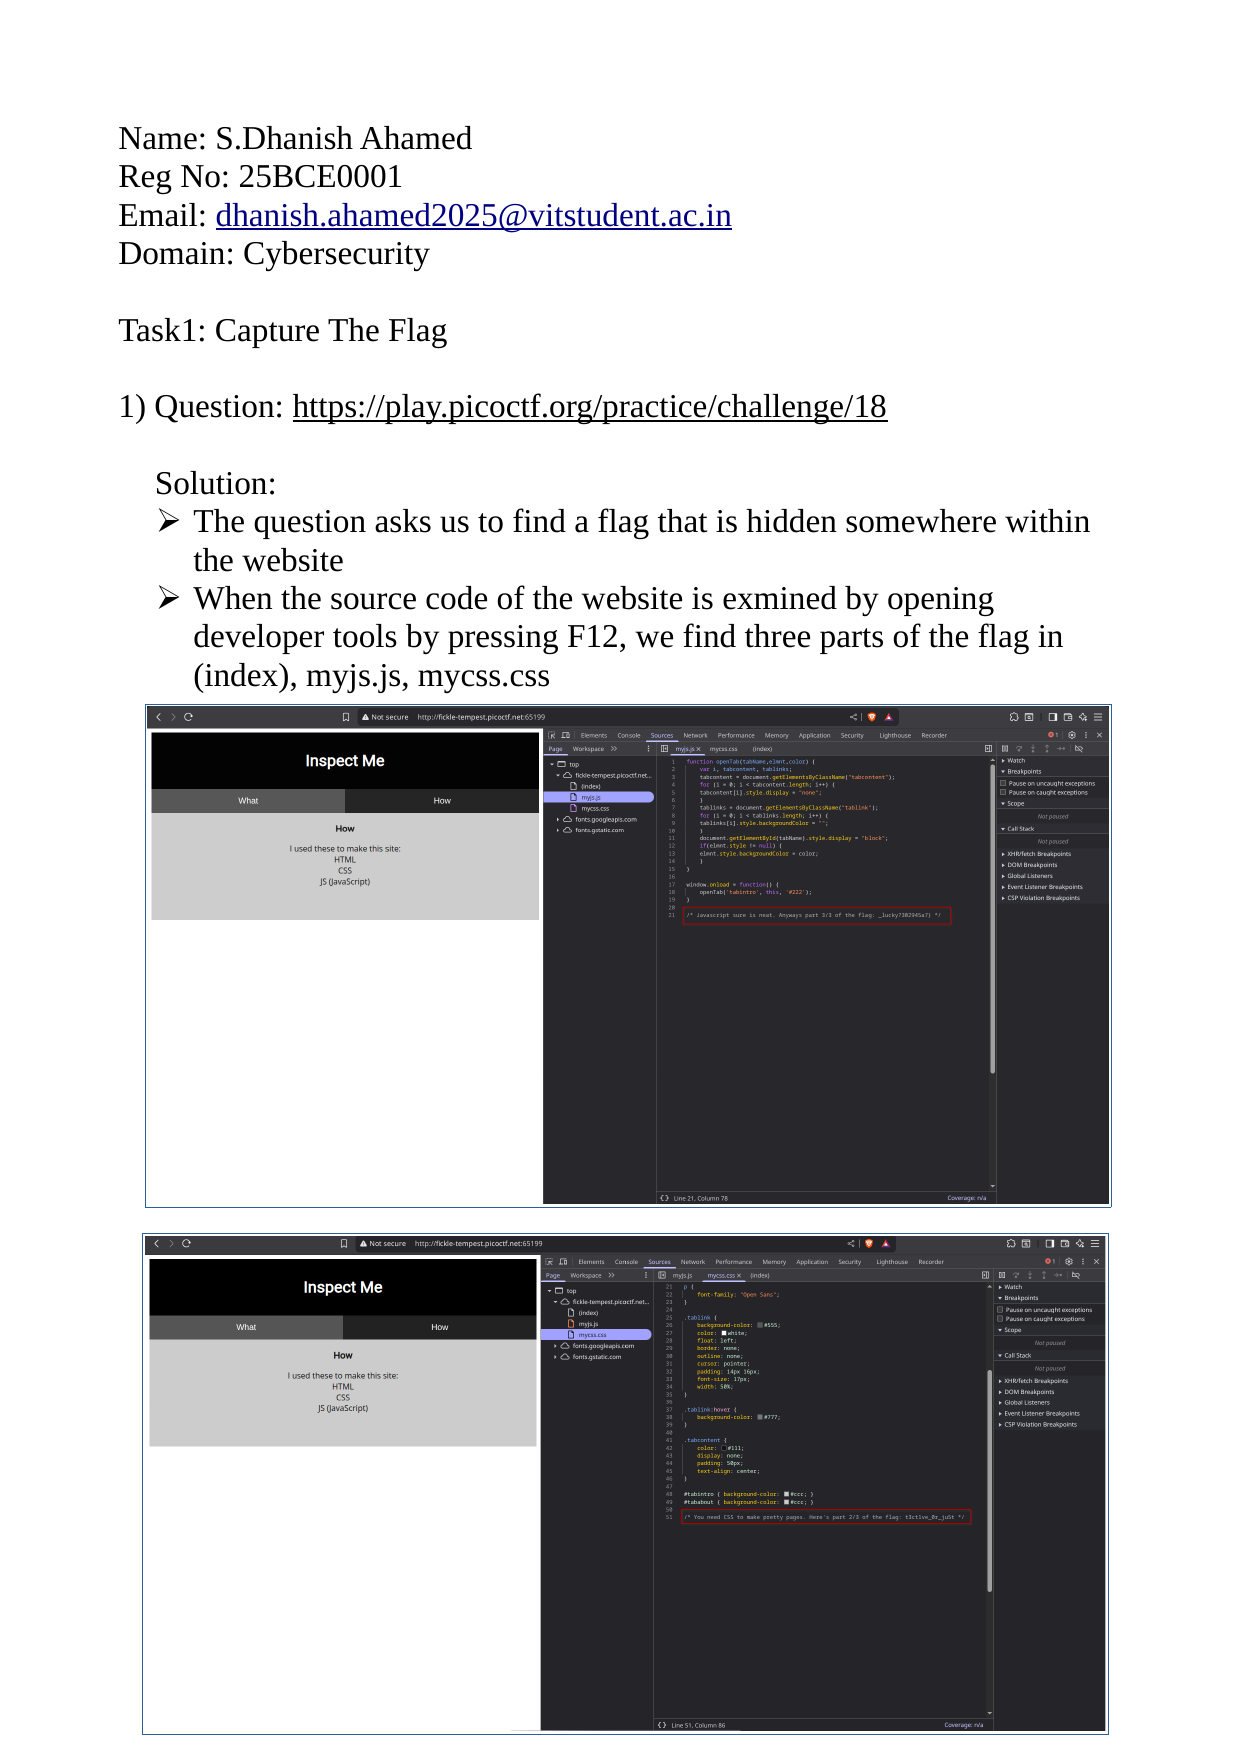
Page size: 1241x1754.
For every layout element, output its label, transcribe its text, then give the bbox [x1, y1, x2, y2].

text Name: S.Dhanish Ahamed [118, 118, 1122, 156]
picture [147, 706, 1109, 1204]
text 1) Question: https://play.picoctf.org/practice/challenge/18 [118, 386, 1122, 425]
text Domain: Cybersecurity [118, 233, 1122, 271]
text Solution: [118, 463, 1122, 501]
text Reg No: 25BCE0001 [118, 156, 1122, 195]
picture [145, 1236, 1106, 1731]
list When the source code of the website is exmined by opening developer tools by pressing F12, we find three parts of the flag in (index), myjs.js, mycss.css [156, 578, 1122, 693]
text Task1: Capture The Flag [118, 310, 1122, 348]
text Email: dhanish.ahamed2025@vitstudent.ac.in [118, 195, 1122, 233]
list The question asks us to find a flag that is hidden somewhere within the website [156, 501, 1122, 578]
